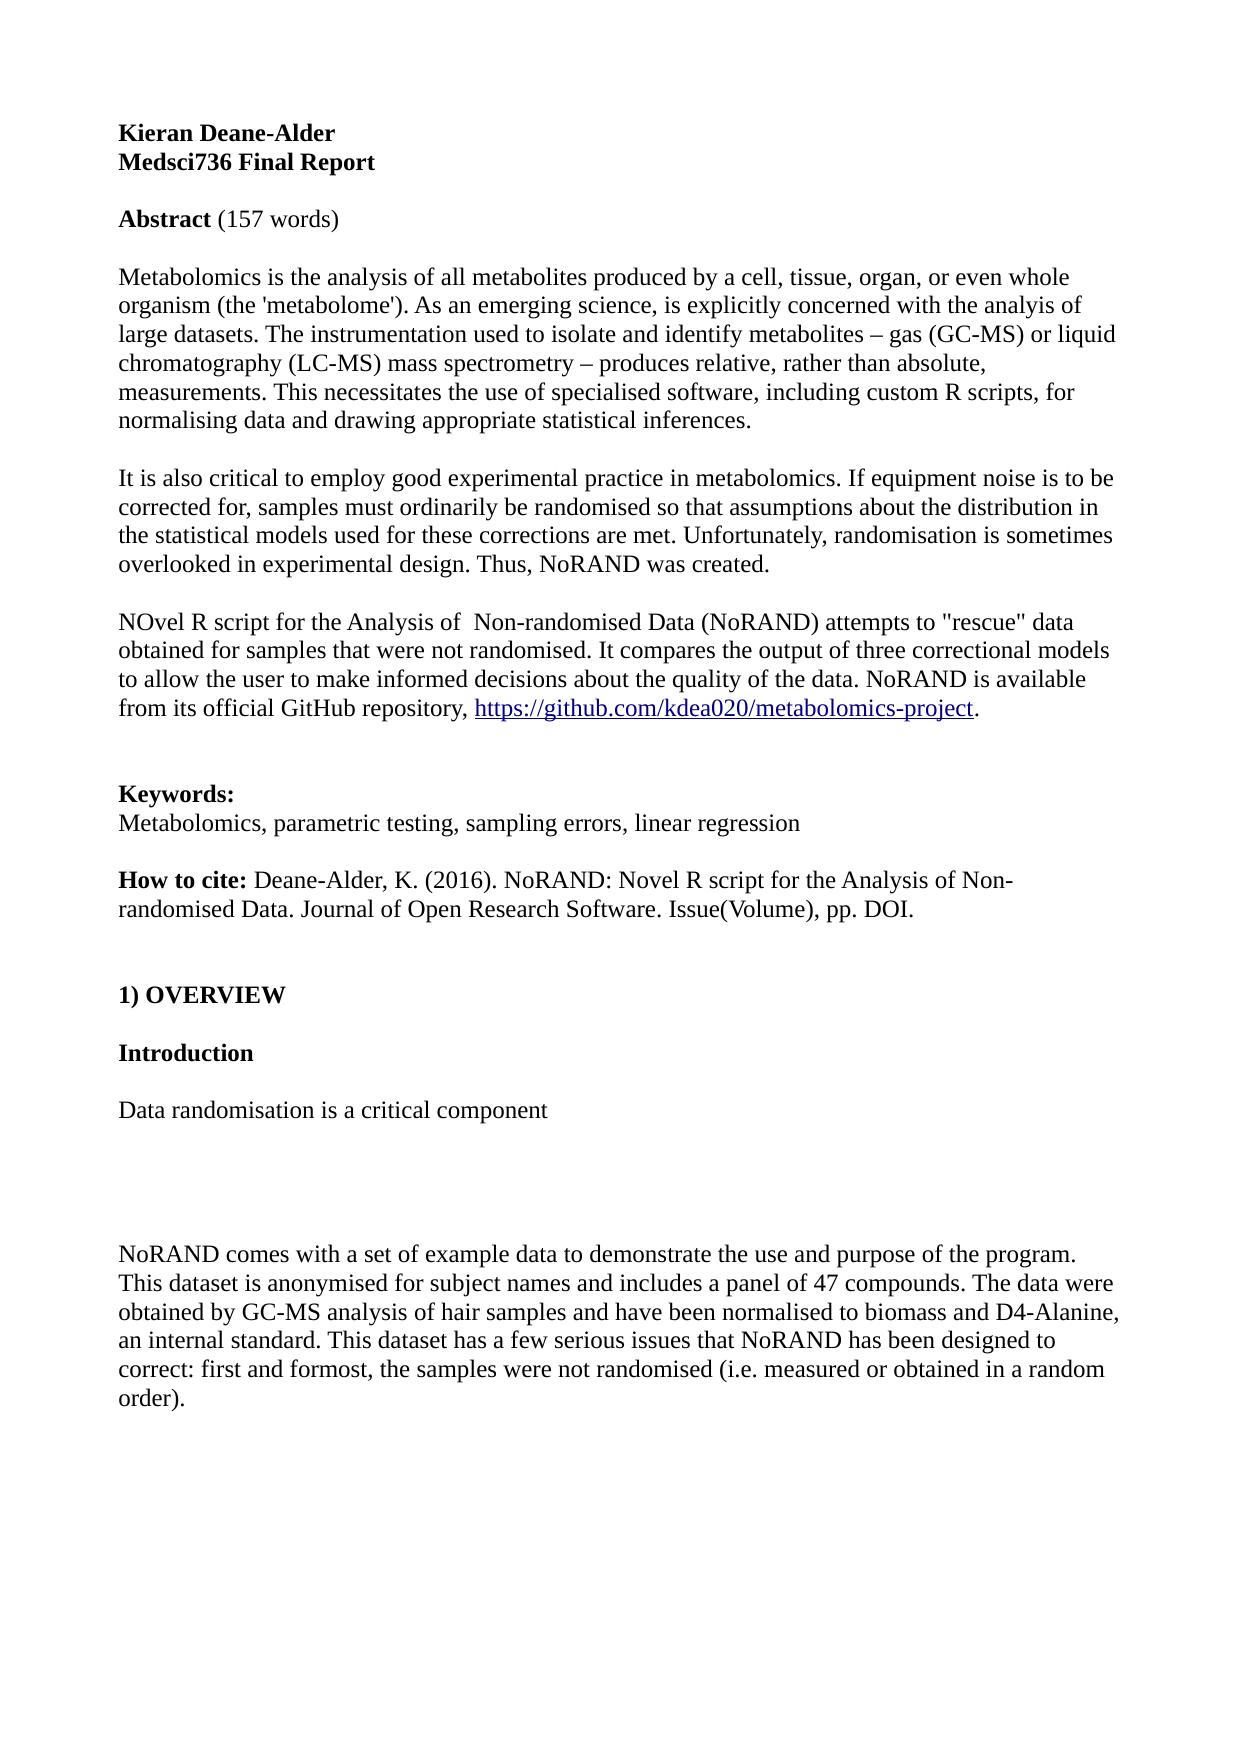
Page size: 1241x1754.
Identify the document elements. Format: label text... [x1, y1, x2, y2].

text It is also critical to employ good experimental practice in metabolomics. If equipment noise is to be corrected for, samples must ordinarily be randomised so that assumptions about the distribution in the statistical models used for these corrections are met. Unfortunately, randomisation is sometimes overlooked in experimental design. Thus, NoRAND was created. [118, 463, 1122, 578]
text 1) OVERVIEW [118, 981, 1122, 1009]
text Abstract (157 words) [118, 204, 1122, 233]
text Kieran Deane-Alder [118, 118, 1122, 147]
text Data randomisation is a critical component [118, 1096, 1122, 1124]
text NOvel R script for the Analysis of Non-randomised Data (NoRAND) attempts to "rescue" data obtained for samples that were not randomised. It compares the output of three correctional models to allow the user to make informed decisions about the quality of the data. NoRAND is available from its official GitHub repository, https://github.com/kdea020/metabolomics-project. [118, 607, 1122, 722]
text Metabolomics, parametric testing, sampling errors, linear regression [118, 808, 1122, 837]
text Medsci736 Final Report [118, 147, 1122, 176]
text How to cite: Deane-Alder, K. (2016). NoRAND: Novel R script for the Analysis of Non-randomised Data. Journal of Open Research Software. Issue(Volume), pp. DOI. [118, 866, 1122, 923]
text Introduction [118, 1038, 1122, 1067]
text NoRAND comes with a set of example data to demonstrate the use and purpose of the program. This dataset is anonymised for subject names and includes a panel of 47 compounds. The data were obtained by GC-MS analysis of hair samples and have been normalised to biomass and D4-Alanine, an internal standard. This dataset has a few serious issues that NoRAND has been designed to correct: first and formost, the samples were not randomised (i.e. measured or obtained in a random order). [118, 1239, 1122, 1412]
text Metabolomics is the analysis of all metabolites produced by a cell, tissue, organ, or even whole organism (the 'metabolome'). As an emerging science, is explicitly concerned with the analyis of large datasets. The instrumentation used to isolate and identify metabolites – gas (GC-MS) or liquid chromatography (LC-MS) mass spectrometry – produces relative, rather than absolute, measurements. This necessitates the use of specialised software, including custom R scripts, for normalising data and drawing appropriate statistical inferences. [118, 262, 1122, 434]
text Keywords: [118, 779, 1122, 808]
